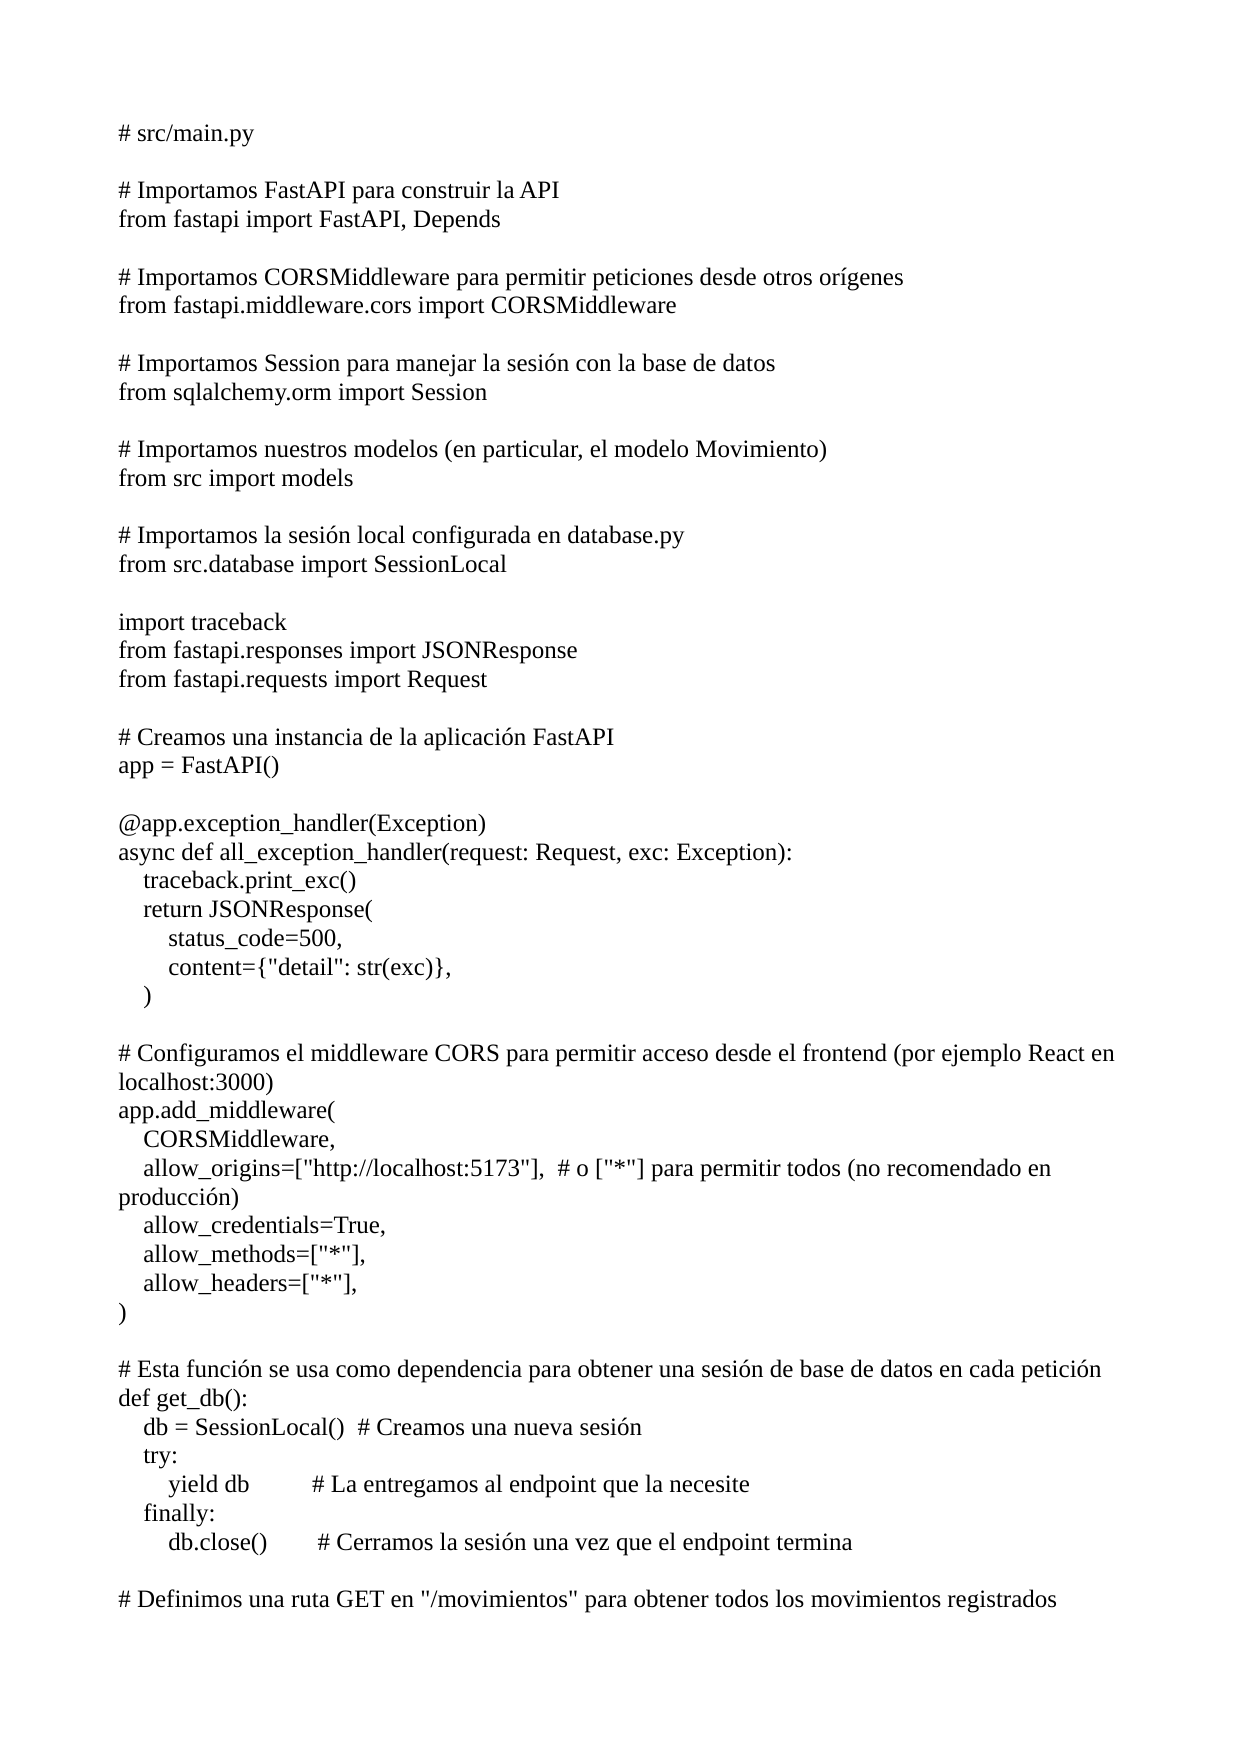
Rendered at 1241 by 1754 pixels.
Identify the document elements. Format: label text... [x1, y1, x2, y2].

text ) [118, 981, 1122, 1009]
text # src/main.py [118, 118, 1122, 147]
text from fastapi.requests import Request [118, 664, 1122, 693]
text CORSMiddleware, [118, 1124, 1122, 1153]
text # Importamos Session para manejar la sesión con la base de datos [118, 348, 1122, 377]
text import traceback [118, 607, 1122, 636]
text ) [118, 1297, 1122, 1326]
text status_code=500, [118, 923, 1122, 952]
text allow_origins=["http://localhost:5173"], # o ["*"] para permitir todos (no recomendado en producción) [118, 1153, 1122, 1211]
text content={"detail": str(exc)}, [118, 952, 1122, 981]
text from src import models [118, 463, 1122, 492]
text from fastapi.responses import JSONResponse [118, 636, 1122, 664]
text allow_methods=["*"], [118, 1239, 1122, 1268]
text allow_headers=["*"], [118, 1268, 1122, 1297]
text traceback.print_exc() [118, 866, 1122, 894]
text def get_db(): [118, 1383, 1122, 1412]
text finally: [118, 1498, 1122, 1527]
text # Definimos una ruta GET en "/movimientos" para obtener todos los movimientos registrados [118, 1584, 1122, 1613]
text return JSONResponse( [118, 894, 1122, 923]
text from fastapi import FastAPI, Depends [118, 204, 1122, 233]
text allow_credentials=True, [118, 1211, 1122, 1239]
text async def all_exception_handler(request: Request, exc: Exception): [118, 837, 1122, 866]
text # Creamos una instancia de la aplicación FastAPI [118, 722, 1122, 751]
text db = SessionLocal() # Creamos una nueva sesión [118, 1412, 1122, 1441]
text # Importamos CORSMiddleware para permitir peticiones desde otros orígenes [118, 262, 1122, 291]
text # Importamos nuestros modelos (en particular, el modelo Movimiento) [118, 434, 1122, 463]
text from sqlalchemy.orm import Session [118, 377, 1122, 406]
text yield db # La entregamos al endpoint que la necesite [118, 1469, 1122, 1498]
text from src.database import SessionLocal [118, 549, 1122, 578]
text # Configuramos el middleware CORS para permitir acceso desde el frontend (por ejemplo React en localhost:3000) [118, 1038, 1122, 1096]
text @app.exception_handler(Exception) [118, 808, 1122, 837]
text db.close() # Cerramos la sesión una vez que el endpoint termina [118, 1527, 1122, 1556]
text # Importamos la sesión local configurada en database.py [118, 521, 1122, 549]
text # Importamos FastAPI para construir la API [118, 176, 1122, 204]
text from fastapi.middleware.cors import CORSMiddleware [118, 291, 1122, 319]
text app.add_middleware( [118, 1096, 1122, 1124]
text # Esta función se usa como dependencia para obtener una sesión de base de datos en cada petición [118, 1354, 1122, 1383]
text try: [118, 1441, 1122, 1469]
text app = FastAPI() [118, 751, 1122, 779]
